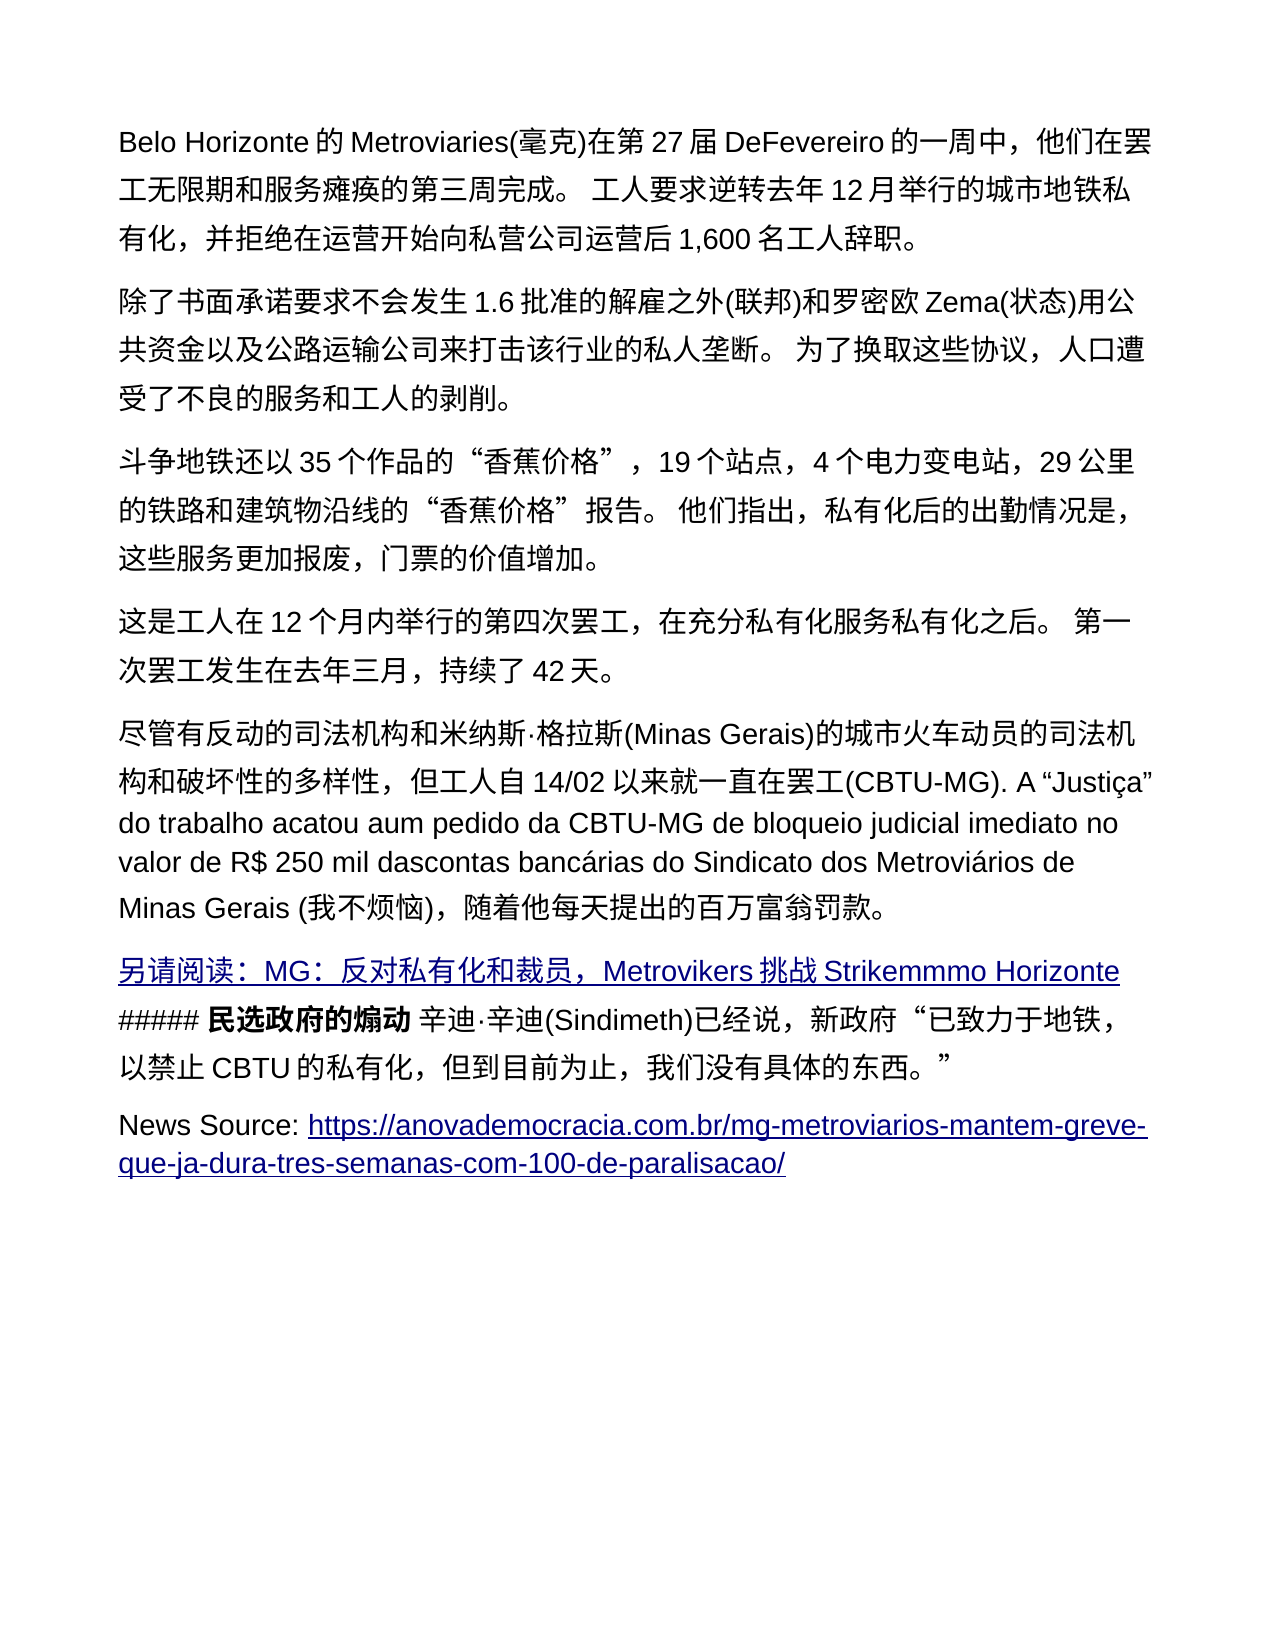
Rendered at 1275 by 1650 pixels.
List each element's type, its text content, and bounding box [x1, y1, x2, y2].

text 除了书面承诺要求不会发生1.6批准的解雇之外(联邦)和罗密欧Zema(状态)用公共资金以及公路运输公司来打击该行业的私人垄断。 为了换取这些协议，人口遭受了不良的服务和工人的剥削。 [118, 278, 1157, 418]
text 这是工人在12个月内举行的第四次罢工，在充分私有化服务私有化之后。 第一次罢工发生在去年三月，持续了42天。 [118, 599, 1157, 689]
text 斗争地铁还以35个作品的“香蕉价格”，19个站点，4个电力变电站，29公里的铁路和建筑物沿线的“香蕉价格”报告。 他们指出，私有化后的出勤情况是，这些服务更加报废，门票的价值增加。 [118, 438, 1157, 578]
text 尽管有反动的司法机构和米纳斯·格拉斯(Minas Gerais)的城市火车动员的司法机构和破坏性的多样性，但工人自14/02以来就一直在罢工(CBTU-MG). A “Justiça” do trabalho acatou aum pedido da CBTU-MG de bloqueio judicial imediato no valor de R$ 250 mil dascontas bancárias do Sindicato dos Metroviários de Minas Gerais (我不烦恼)，随着他每天提出的百万富翁罚款。 [118, 710, 1157, 927]
text News Source: https://anovademocracia.com.br/mg-metroviarios-mantem-greve-que-ja-dura-tres-semanas-com-100-de-paralisacao/ [118, 1108, 1157, 1180]
text Belo Horizo​​nte的Metroviaries(毫克)在第27届DeFevereiro的一周中，他们在罢工无限期和服务瘫痪的第三周完成。 工人要求逆转去年12月举行的城市地铁私有化，并拒绝在运营开始向私营公司运营后1,600名工人辞职。 [118, 118, 1157, 257]
text 另请阅读：MG：反对私有化和裁员，Metrovikers挑战Strikemmmo Horizo​​nte ##### 民选政府的煽动 辛迪·辛迪(Sindimeth)已经说，新政府“已致力于地铁，以禁止CBTU的私有化，但到目前为止，我们没有具体的东西。” [118, 948, 1157, 1087]
